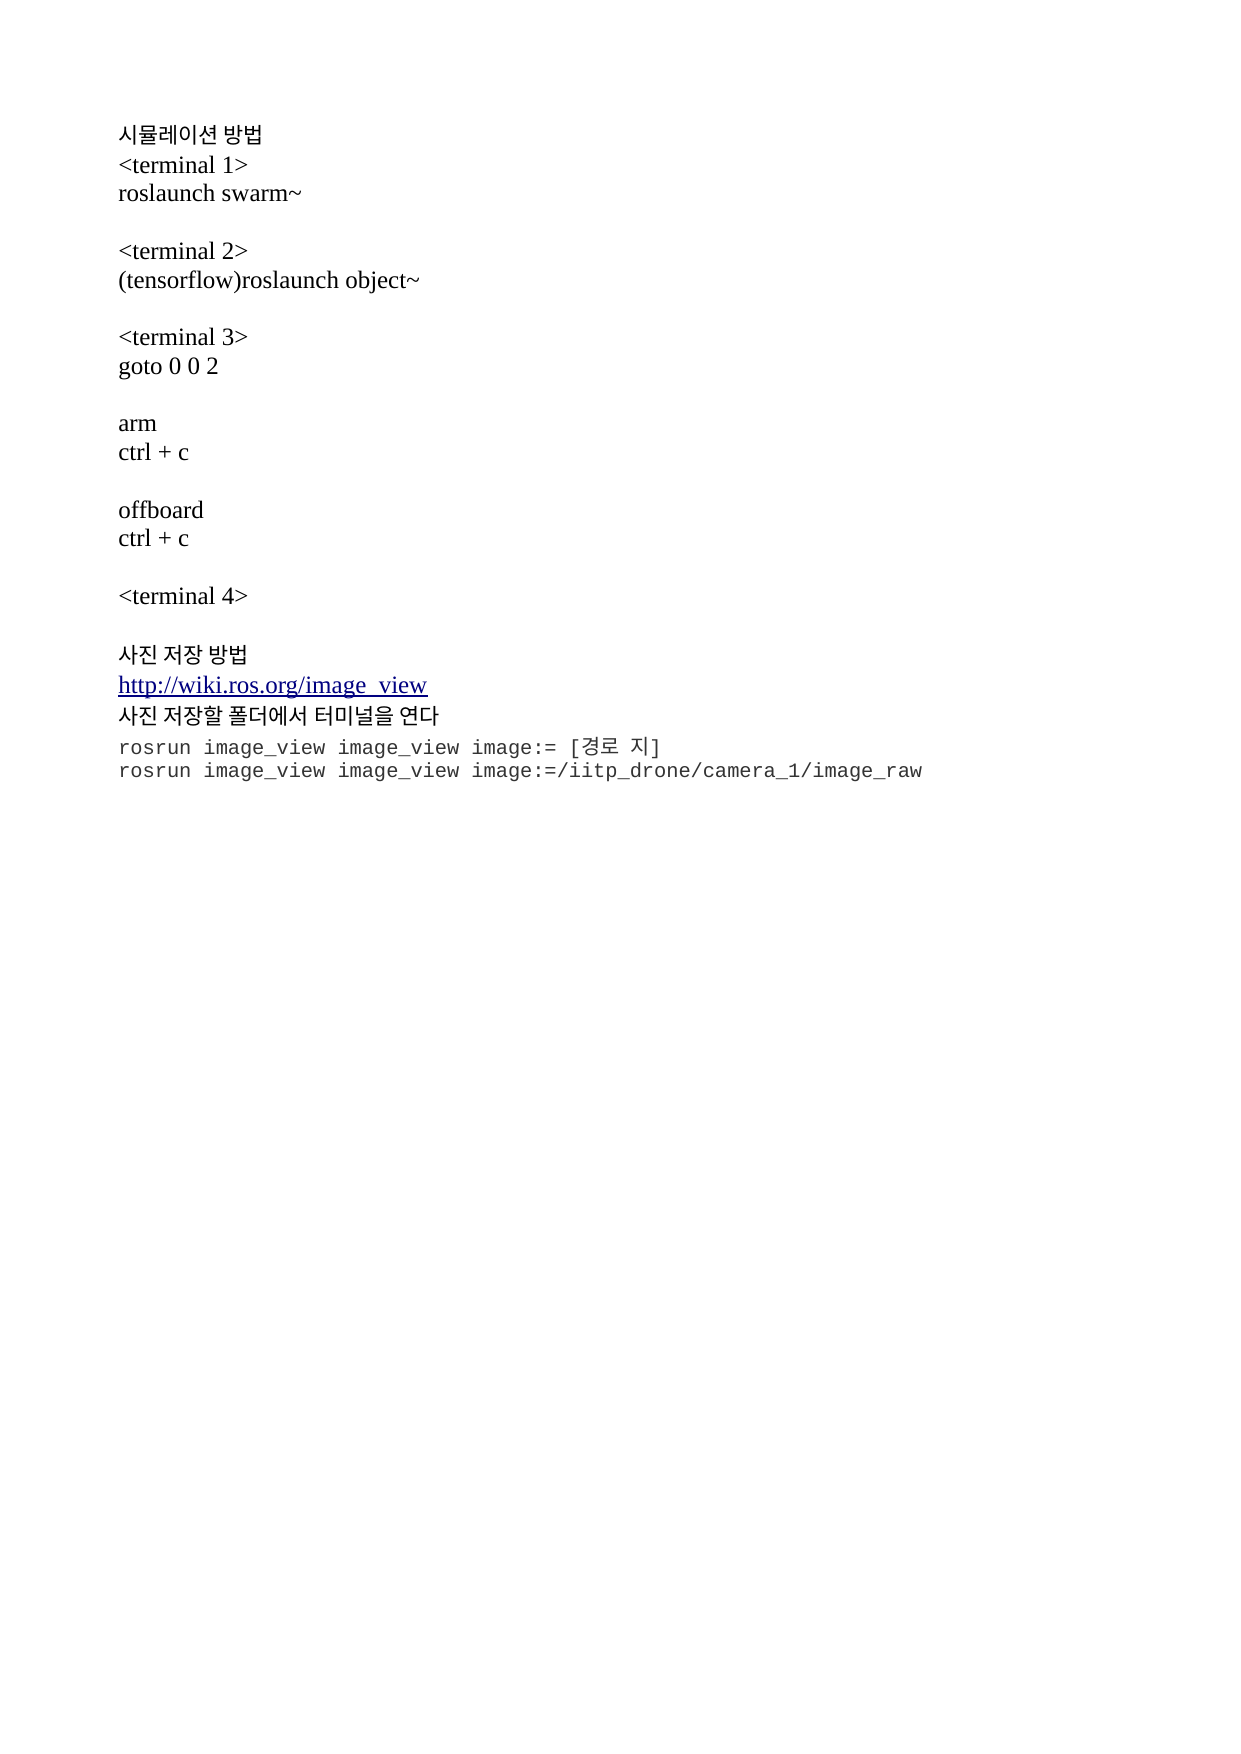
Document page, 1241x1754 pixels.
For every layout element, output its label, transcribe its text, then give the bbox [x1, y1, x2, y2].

text 사진 저장 방법 [118, 638, 1122, 670]
text <terminal 2> [118, 236, 1122, 265]
text rosrun image_view image_view image:=/iitp_drone/camera_1/image_raw [118, 761, 1122, 784]
text goto 0 0 2 [118, 351, 1122, 380]
text ctrl + c [118, 437, 1122, 466]
text 시뮬레이션 방법 [118, 118, 1122, 150]
text <terminal 4> [118, 581, 1122, 610]
text roslaunch swarm~ [118, 178, 1122, 207]
text (tensorflow)roslaunch object~ [118, 265, 1122, 293]
text 사진 저장할 폴더에서 터미널을 연다 [118, 699, 1122, 731]
text rosrun image_view image_view image:= [경로 지] [118, 731, 1122, 761]
text offboard [118, 495, 1122, 523]
text ctrl + c [118, 523, 1122, 552]
text http://wiki.ros.org/image_view [118, 670, 1122, 699]
text <terminal 1> [118, 150, 1122, 178]
text <terminal 3> [118, 322, 1122, 351]
text arm [118, 408, 1122, 437]
